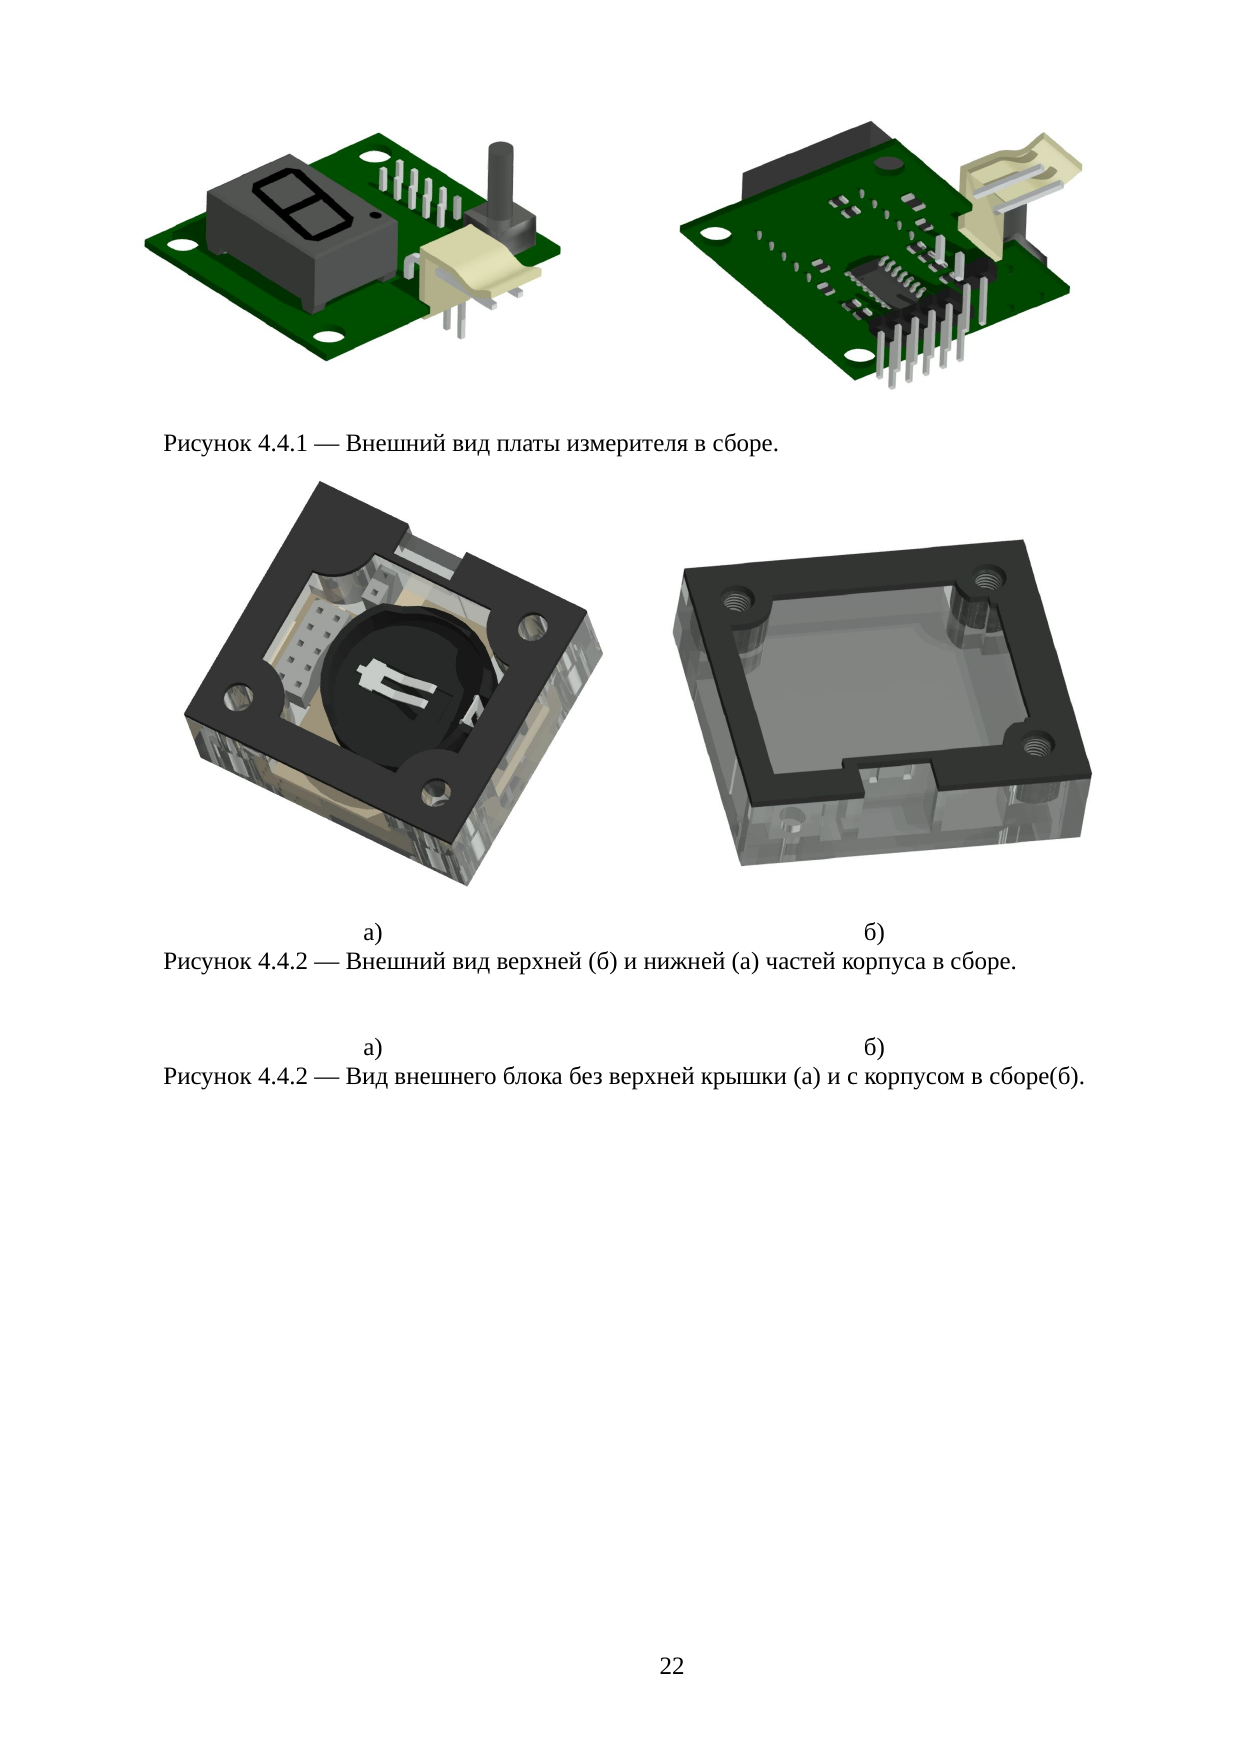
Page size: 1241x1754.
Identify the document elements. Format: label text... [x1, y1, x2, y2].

picture [670, 102, 1087, 411]
text Рисунок 4.4.2 — Вид внешнего блока без верхней крышки (а) и с корпусом в сборе(б). [118, 1061, 1152, 1089]
text а) б) [118, 1032, 1152, 1061]
text Рисунок 4.4.1 — Внешний вид платы измерителя в сборе. [118, 428, 1152, 457]
text Рисунок 4.4.2 — Внешний вид верхней (б) и нижней (а) частей корпуса в сборе. [118, 946, 1152, 974]
picture [137, 102, 568, 373]
picture [180, 467, 604, 892]
picture [662, 532, 1103, 874]
text а) б) [118, 917, 1152, 946]
